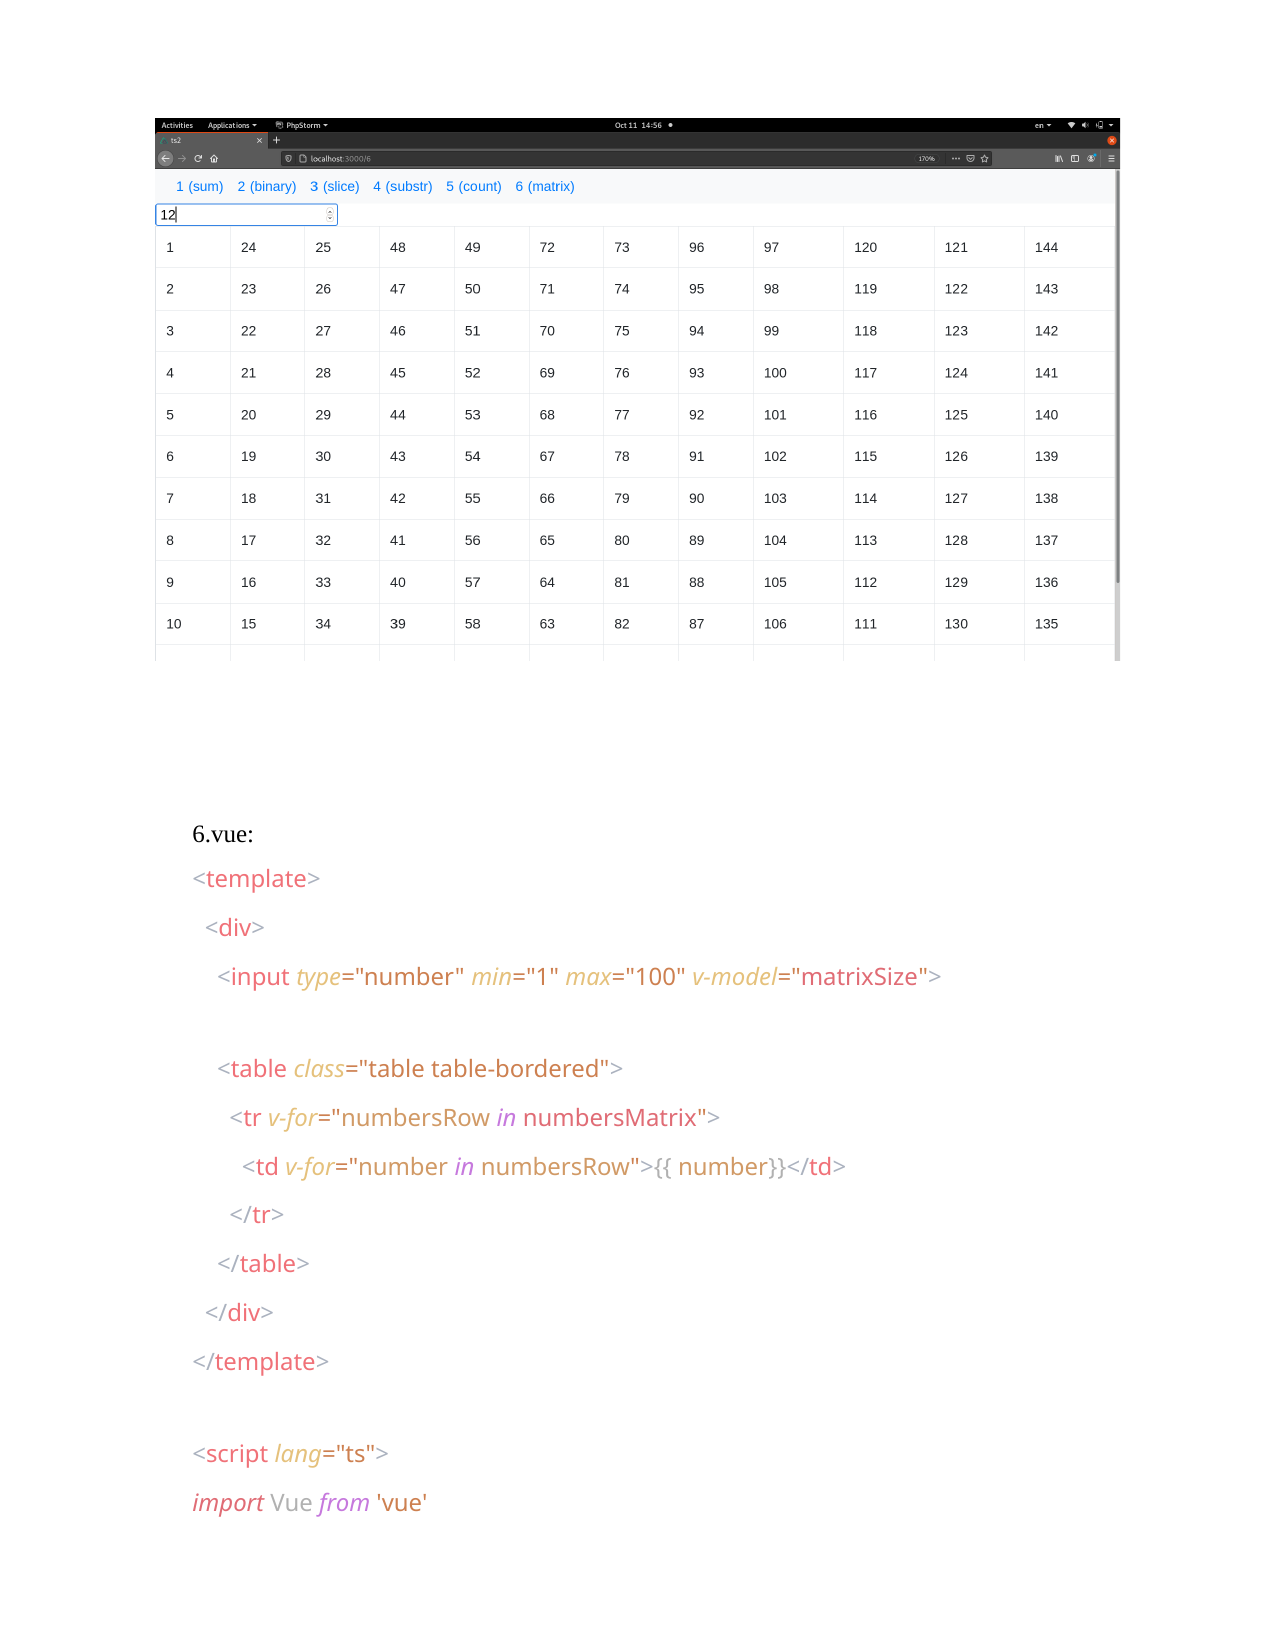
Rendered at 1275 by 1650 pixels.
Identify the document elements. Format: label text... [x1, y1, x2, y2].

picture [155, 118, 1121, 661]
text 6.vue: [192, 819, 1157, 848]
text <template> <div> <input type="number" min="1" max="100" v-model="matrixSize"> <table class="table table-bordered"> <tr v-for="numbersRow in numbersMatrix"> <td v-for="number in numbersRow">{{ number}}</td> </tr> </table> </div> </template> <script lang="ts"> import Vue from 'vue' [192, 862, 1157, 1518]
